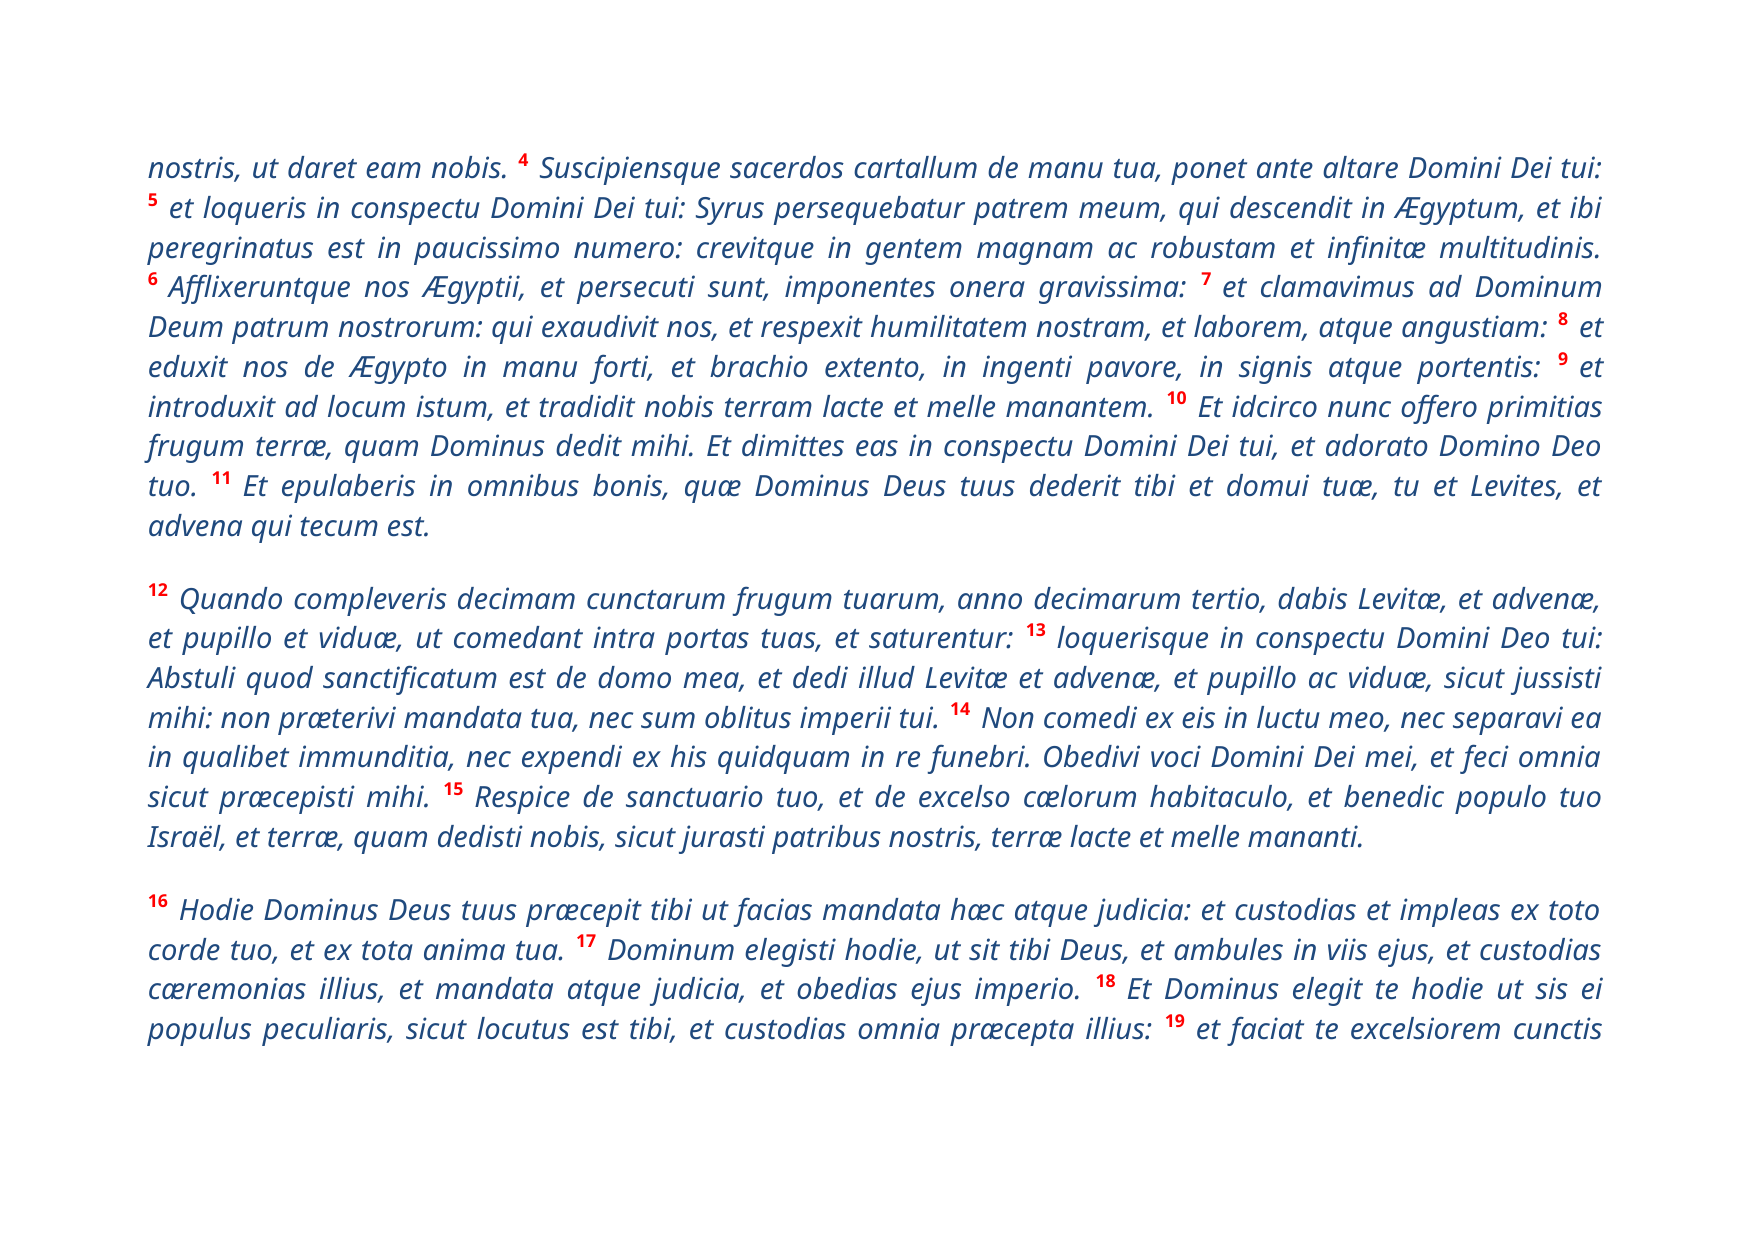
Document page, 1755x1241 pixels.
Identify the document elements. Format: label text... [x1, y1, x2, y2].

text 16 Hodie Dominus Deus tuus præcepit tibi ut facias mandata hæc atque judicia: et custodias et impleas ex toto corde tuo, et ex tota anima tua. 17 Dominum elegisti hodie, ut sit tibi Deus, et ambules in viis ejus, et custodias cæremonias illius, et mandata atque judicia, et obedias ejus imperio. 18 Et Dominus elegit te hodie ut sis ei populus peculiaris, sicut locutus est tibi, et custodias omnia præcepta illius: 19 et faciat te excelsiorem cunctis [148, 889, 1606, 1048]
text nostris, ut daret eam nobis. 4 Suscipiensque sacerdos cartallum de manu tua, ponet ante altare Domini Dei tui: 5 et loqueris in conspectu Domini Dei tui: Syrus persequebatur patrem meum, qui descendit in Ægyptum, et ibi peregrinatus est in paucissimo numero: crevitque in gentem magnam ac robustam et infinitæ multitudinis. 6 Afflixeruntque nos Ægyptii, et persecuti sunt, imponentes onera gravissima: 7 et clamavimus ad Dominum Deum patrum nostrorum: qui exaudivit nos, et respexit humilitatem nostram, et laborem, atque angustiam: 8 et eduxit nos de Ægypto in manu forti, et brachio extento, in ingenti pavore, in signis atque portentis: 9 et introduxit ad locum istum, et tradidit nobis terram lacte et melle manantem. 10 Et idcirco nunc offero primitias frugum terræ, quam Dominus dedit mihi. Et dimittes eas in conspectu Domini Dei tui, et adorato Domino Deo tuo. 11 Et epulaberis in omnibus bonis, quæ Dominus Deus tuus dederit tibi et domui tuæ, tu et Levites, et advena qui tecum est. [148, 148, 1606, 544]
text 12 Quando compleveris decimam cunctarum frugum tuarum, anno decimarum tertio, dabis Levitæ, et advenæ, et pupillo et viduæ, ut comedant intra portas tuas, et saturentur: 13 loquerisque in conspectu Domini Deo tui: Abstuli quod sanctificatum est de domo mea, et dedi illud Levitæ et advenæ, et pupillo ac viduæ, sicut jussisti mihi: non præterivi mandata tua, nec sum oblitus imperii tui. 14 Non comedi ex eis in luctu meo, nec separavi ea in qualibet immunditia, nec expendi ex his quidquam in re funebri. Obedivi voci Domini Dei mei, et feci omnia sicut præcepisti mihi. 15 Respice de sanctuario tuo, et de excelso cælorum habitaculo, et benedic populo tuo Israël, et terræ, quam dedisti nobis, sicut jurasti patribus nostris, terræ lacte et melle mananti. [148, 578, 1606, 856]
